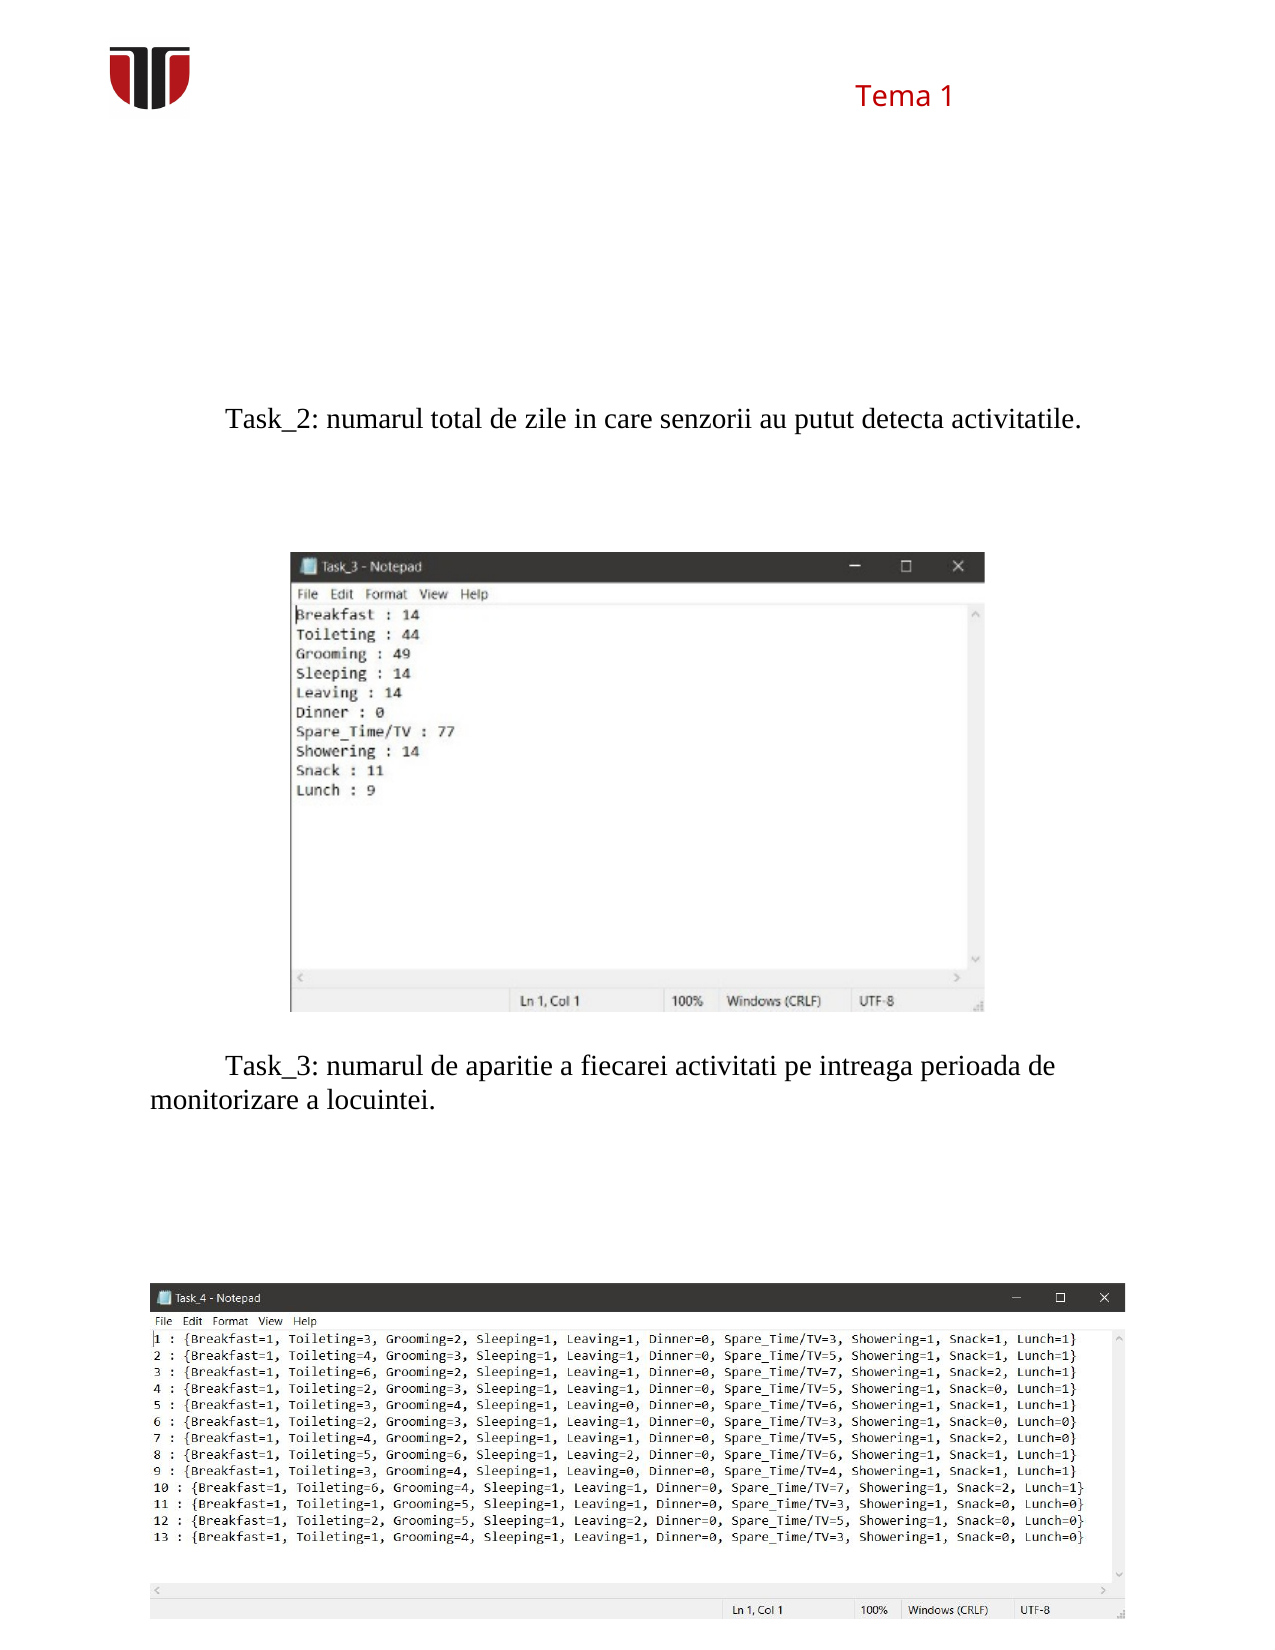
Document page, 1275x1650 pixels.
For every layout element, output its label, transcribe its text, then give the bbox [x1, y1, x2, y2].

text Task_2: numarul total de zile in care senzorii au putut detecta activitatile. [150, 401, 1125, 434]
text Task_3: numarul de aparitie a fiecarei activitati pe intreaga perioada de monitorizare a locuintei. [150, 1048, 1125, 1115]
